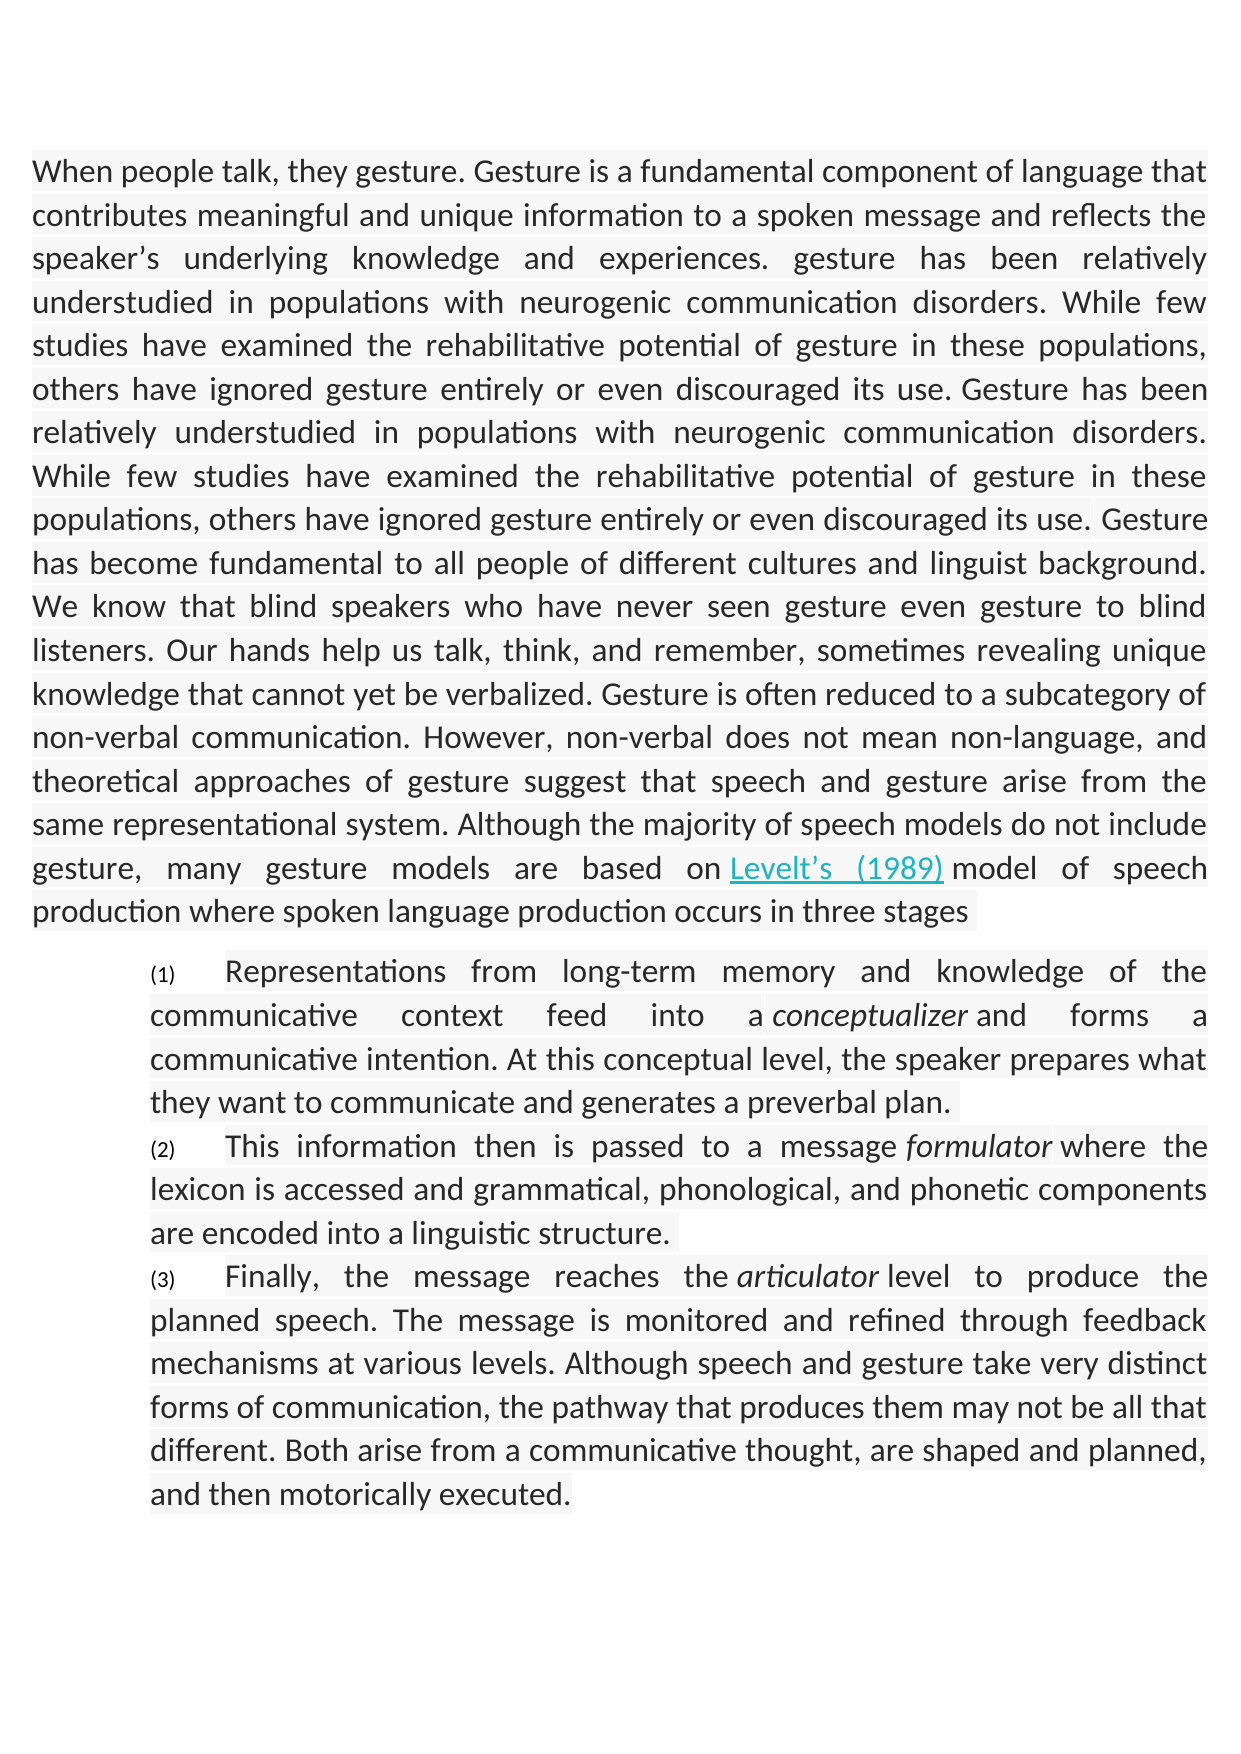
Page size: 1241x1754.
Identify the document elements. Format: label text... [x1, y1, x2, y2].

text When people talk, they gesture. Gesture is a fundamental component of language that contributes meaningful and unique information to a spoken message and reflects the speaker’s underlying knowledge and experiences. gesture has been relatively understudied in populations with neurogenic communication disorders. While few studies have examined the rehabilitative potential of gesture in these populations, others have ignored gesture entirely or even discouraged its use. Gesture has been relatively understudied in populations with neurogenic communication disorders. While few studies have examined the rehabilitative potential of gesture in these populations, others have ignored gesture entirely or even discouraged its use. Gesture has become fundamental to all people of different cultures and linguist background. We know that blind speakers who have never seen gesture even gesture to blind listeners. Our hands help us talk, think, and remember, sometimes revealing unique knowledge that cannot yet be verbalized. Gesture is often reduced to a subcategory of non-verbal communication. However, non-verbal does not mean non-language, and theoretical approaches of gesture suggest that speech and gesture arise from the same representational system. Although the majority of speech models do not include gesture, many gesture models are based on Levelt’s (1989) model of speech production where spoken language production occurs in three stages [32, 150, 1208, 931]
list This information then is passed to a message formulator where the lexicon is accessed and grammatical, phonological, and phonetic components are encoded into a linguistic structure. [150, 1124, 1208, 1252]
list Representations from long-term memory and knowledge of the communicative context feed into a conceptualizer and forms a communicative intention. At this conceptual level, the speaker prepares what they want to communicate and generates a preverbal plan. [150, 950, 1208, 1122]
list Finally, the message reaches the articulator level to produce the planned speech. The message is monitored and refined through feedback mechanisms at various levels. Although speech and gesture take very distinct forms of communication, the pathway that produces them may not be all that different. Both arise from a communicative thought, are shaped and planned, and then motorically executed. [150, 1255, 1208, 1514]
